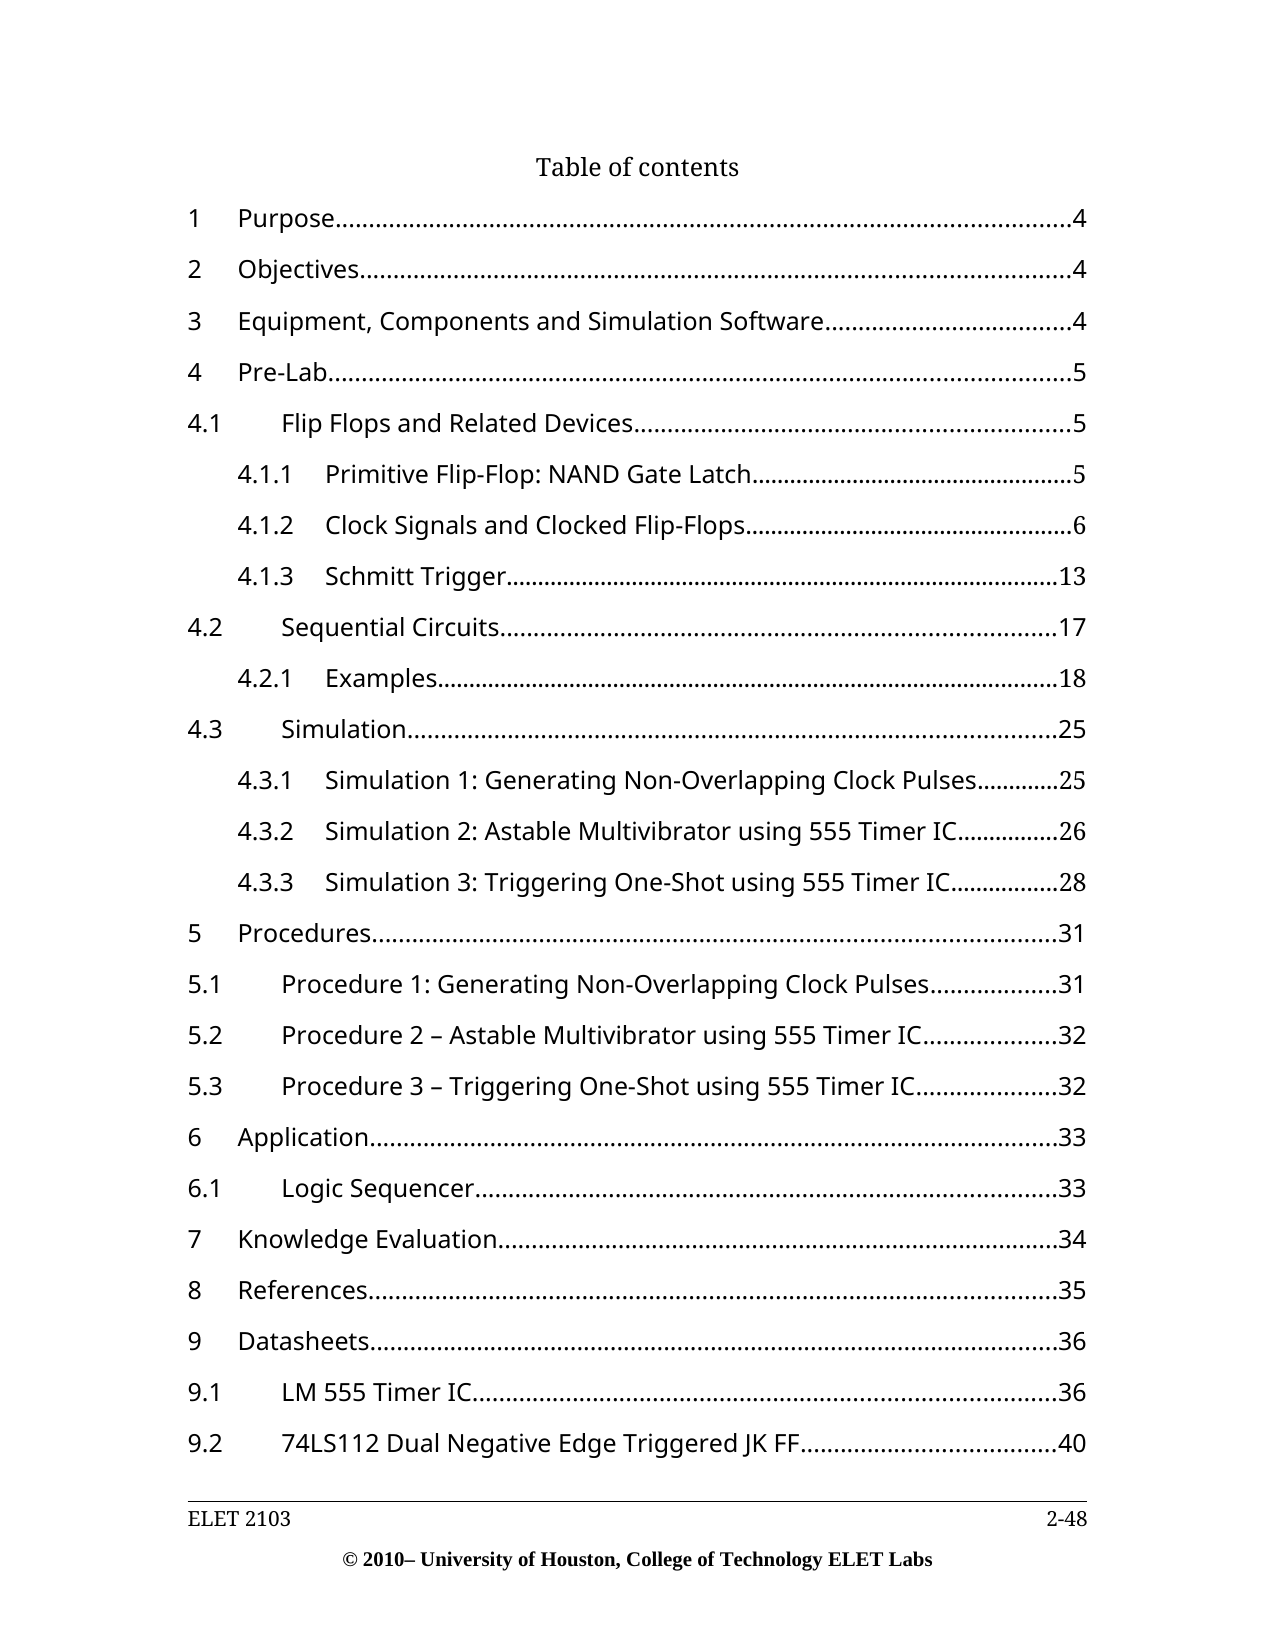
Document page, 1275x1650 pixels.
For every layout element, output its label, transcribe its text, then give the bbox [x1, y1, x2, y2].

text 5.3 Procedure 3 – Triggering One-Shot using 555 Timer IC 32 [187, 1069, 1087, 1103]
text 9.2 74LS112 Dual Negative Edge Triggered JK FF 40 [187, 1426, 1087, 1460]
text 2 Objectives 4 [187, 252, 1087, 286]
text 4.1.2 Clock Signals and Clocked Flip-Flops 6 [237, 507, 1087, 541]
text 7 Knowledge Evaluation 34 [187, 1222, 1087, 1256]
text 4.3.3 Simulation 3: Triggering One-Shot using 555 Timer IC 28 [237, 864, 1087, 899]
text 5.1 Procedure 1: Generating Non-Overlapping Clock Pulses 31 [187, 967, 1087, 1001]
text 4.1.3 Schmitt Trigger 13 [237, 558, 1087, 592]
text 4 Pre-Lab 5 [187, 354, 1087, 388]
text Table of contents [187, 150, 1087, 184]
text 4.2.1 Examples 18 [237, 660, 1087, 694]
text 4.1.1 Primitive Flip-Flop: NAND Gate Latch 5 [237, 456, 1087, 490]
text 6 Application 33 [187, 1120, 1087, 1154]
text 5 Procedures 31 [187, 916, 1087, 950]
text 4.3 Simulation 25 [187, 711, 1087, 746]
text 4.3.2 Simulation 2: Astable Multivibrator using 555 Timer IC 26 [237, 813, 1087, 848]
text 4.2 Sequential Circuits 17 [187, 609, 1087, 643]
text 8 References 35 [187, 1273, 1087, 1307]
text 6.1 Logic Sequencer 33 [187, 1171, 1087, 1205]
text 9.1 LM 555 Timer IC 36 [187, 1375, 1087, 1409]
text 4.3.1 Simulation 1: Generating Non-Overlapping Clock Pulses 25 [237, 762, 1087, 797]
text 5.2 Procedure 2 – Astable Multivibrator using 555 Timer IC 32 [187, 1018, 1087, 1052]
text 4.1 Flip Flops and Related Devices 5 [187, 405, 1087, 439]
text 1 Purpose 4 [187, 201, 1087, 235]
text 3 Equipment, Components and Simulation Software 4 [187, 303, 1087, 337]
text 9 Datasheets 36 [187, 1324, 1087, 1358]
